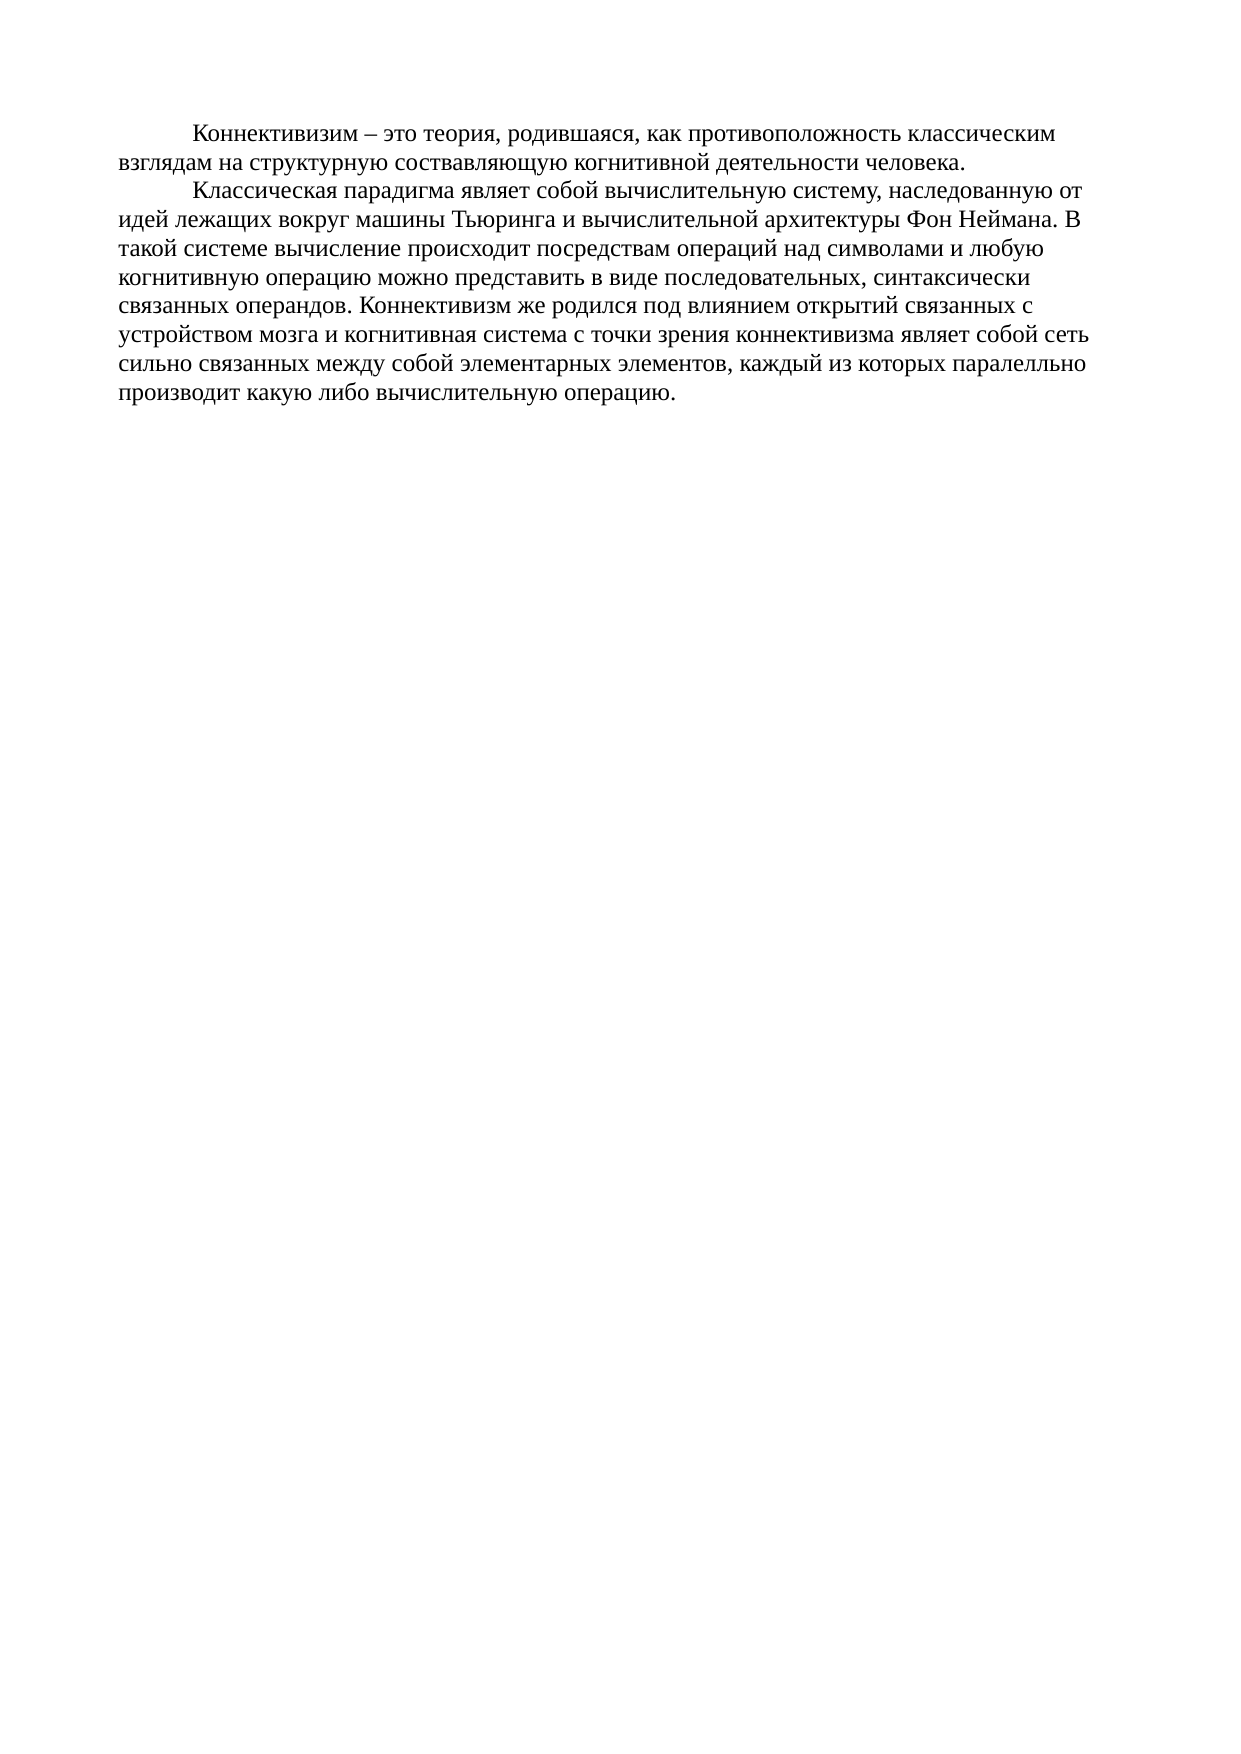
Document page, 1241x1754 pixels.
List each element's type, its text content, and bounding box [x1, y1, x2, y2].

text Классическая парадигма являет собой вычислительную систему, наследованную от идей лежащих вокруг машины Тьюринга и вычислительной архитектуры Фон Неймана. В такой системе вычисление происходит посредствам операций над символами и любую когнитивную операцию можно представить в виде последовательных, синтаксически связанных операндов. Коннективизм же родился под влиянием открытий связанных с устройством мозга и когнитивная система с точки зрения коннективизма являет собой сеть сильно связанных между собой элементарных элементов, каждый из которых паралелльно производит какую либо вычислительную операцию. [118, 176, 1122, 406]
text Коннективизим – это теория, родившаяся, как противоположность классическим взглядам на структурную соствавляющую когнитивной деятельности человека. [118, 118, 1122, 176]
